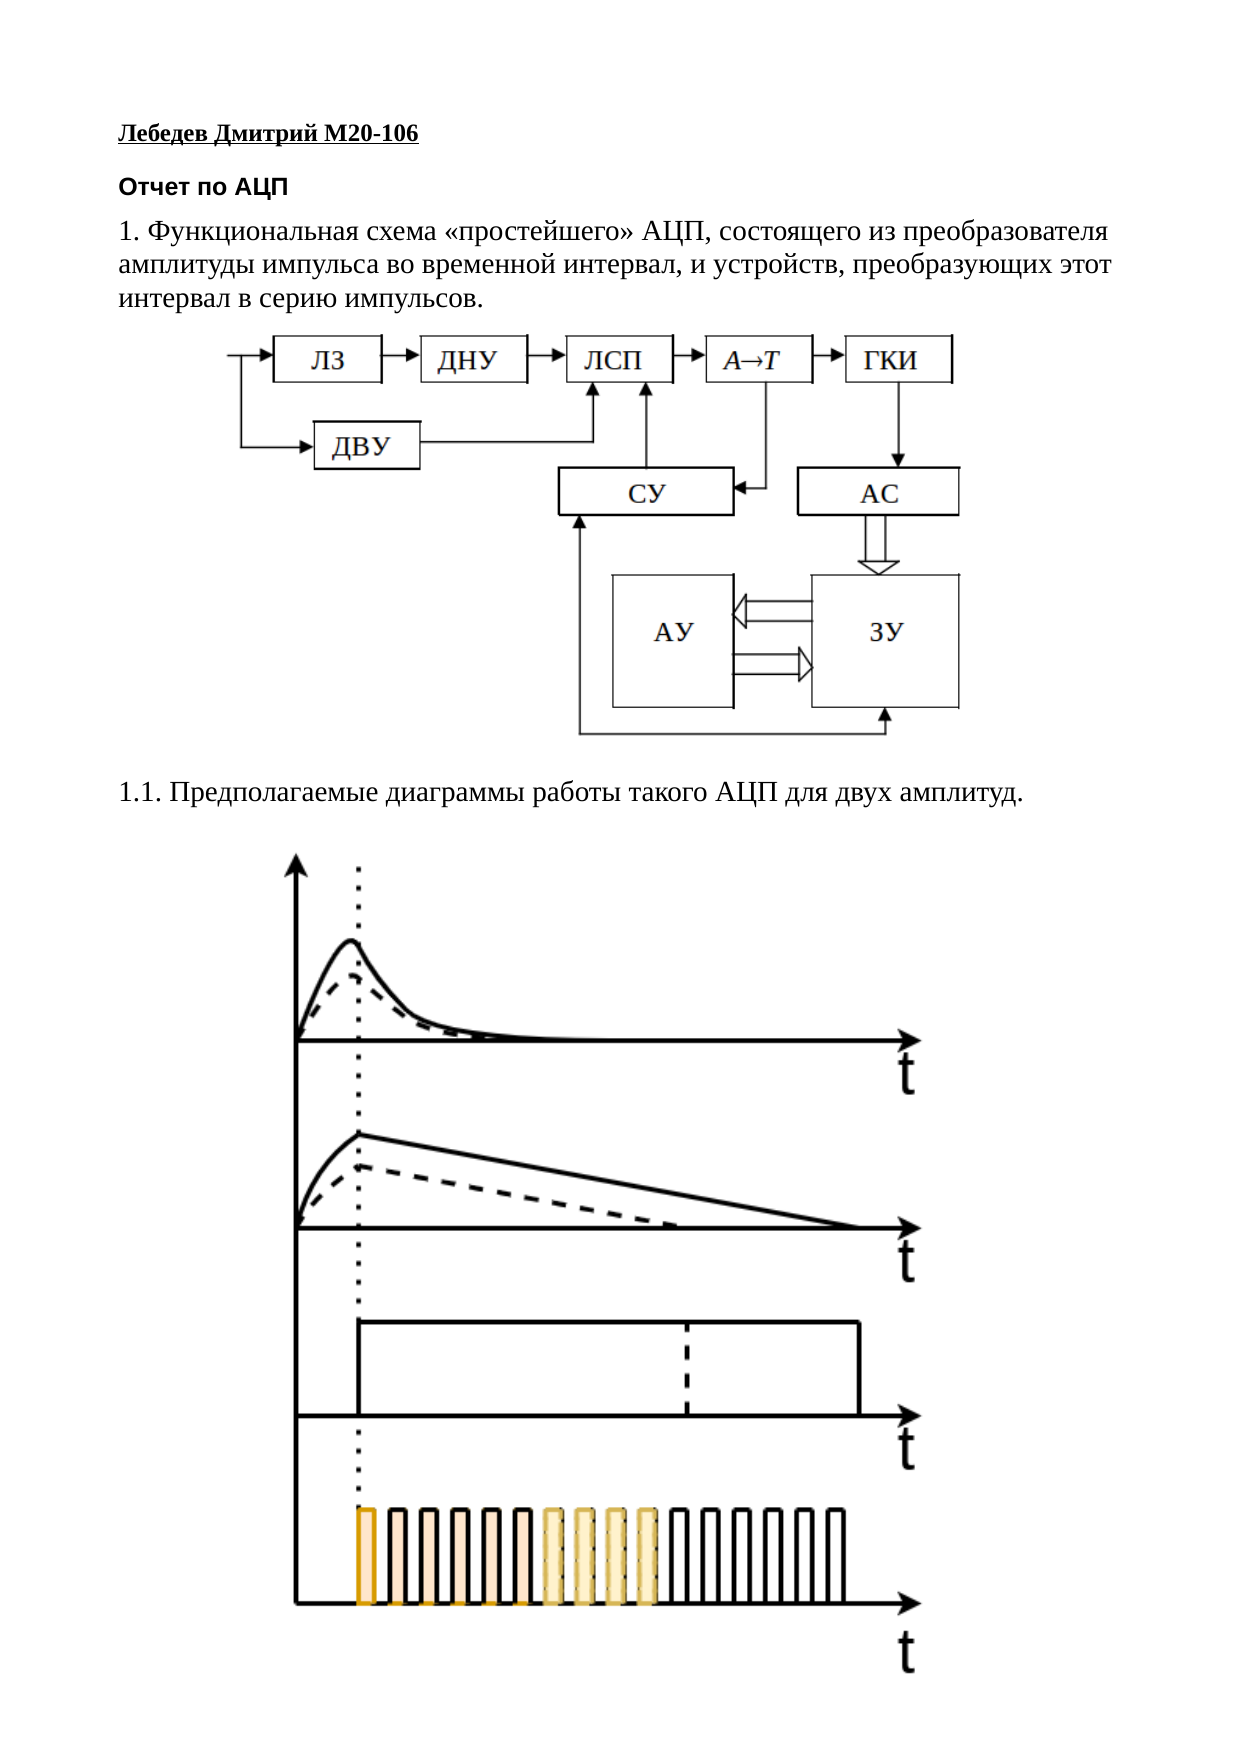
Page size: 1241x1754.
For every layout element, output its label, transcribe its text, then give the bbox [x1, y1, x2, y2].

subtitle Отчет по АЦП [118, 172, 1122, 201]
picture [283, 840, 940, 1689]
text 1.1. Предполагаемые диаграммы работы такого АЦП для двух амплитуд. [118, 774, 1122, 807]
text Лебедев Дмитрий М20-106 [118, 118, 1122, 147]
text 1. Функциональная схема «простейшего» АЦП, состоящего из преобразователя амплитуды импульса во временной интервал, и устройств, преобразующих этот интервал в серию импульсов. [118, 213, 1122, 314]
picture [218, 327, 968, 765]
